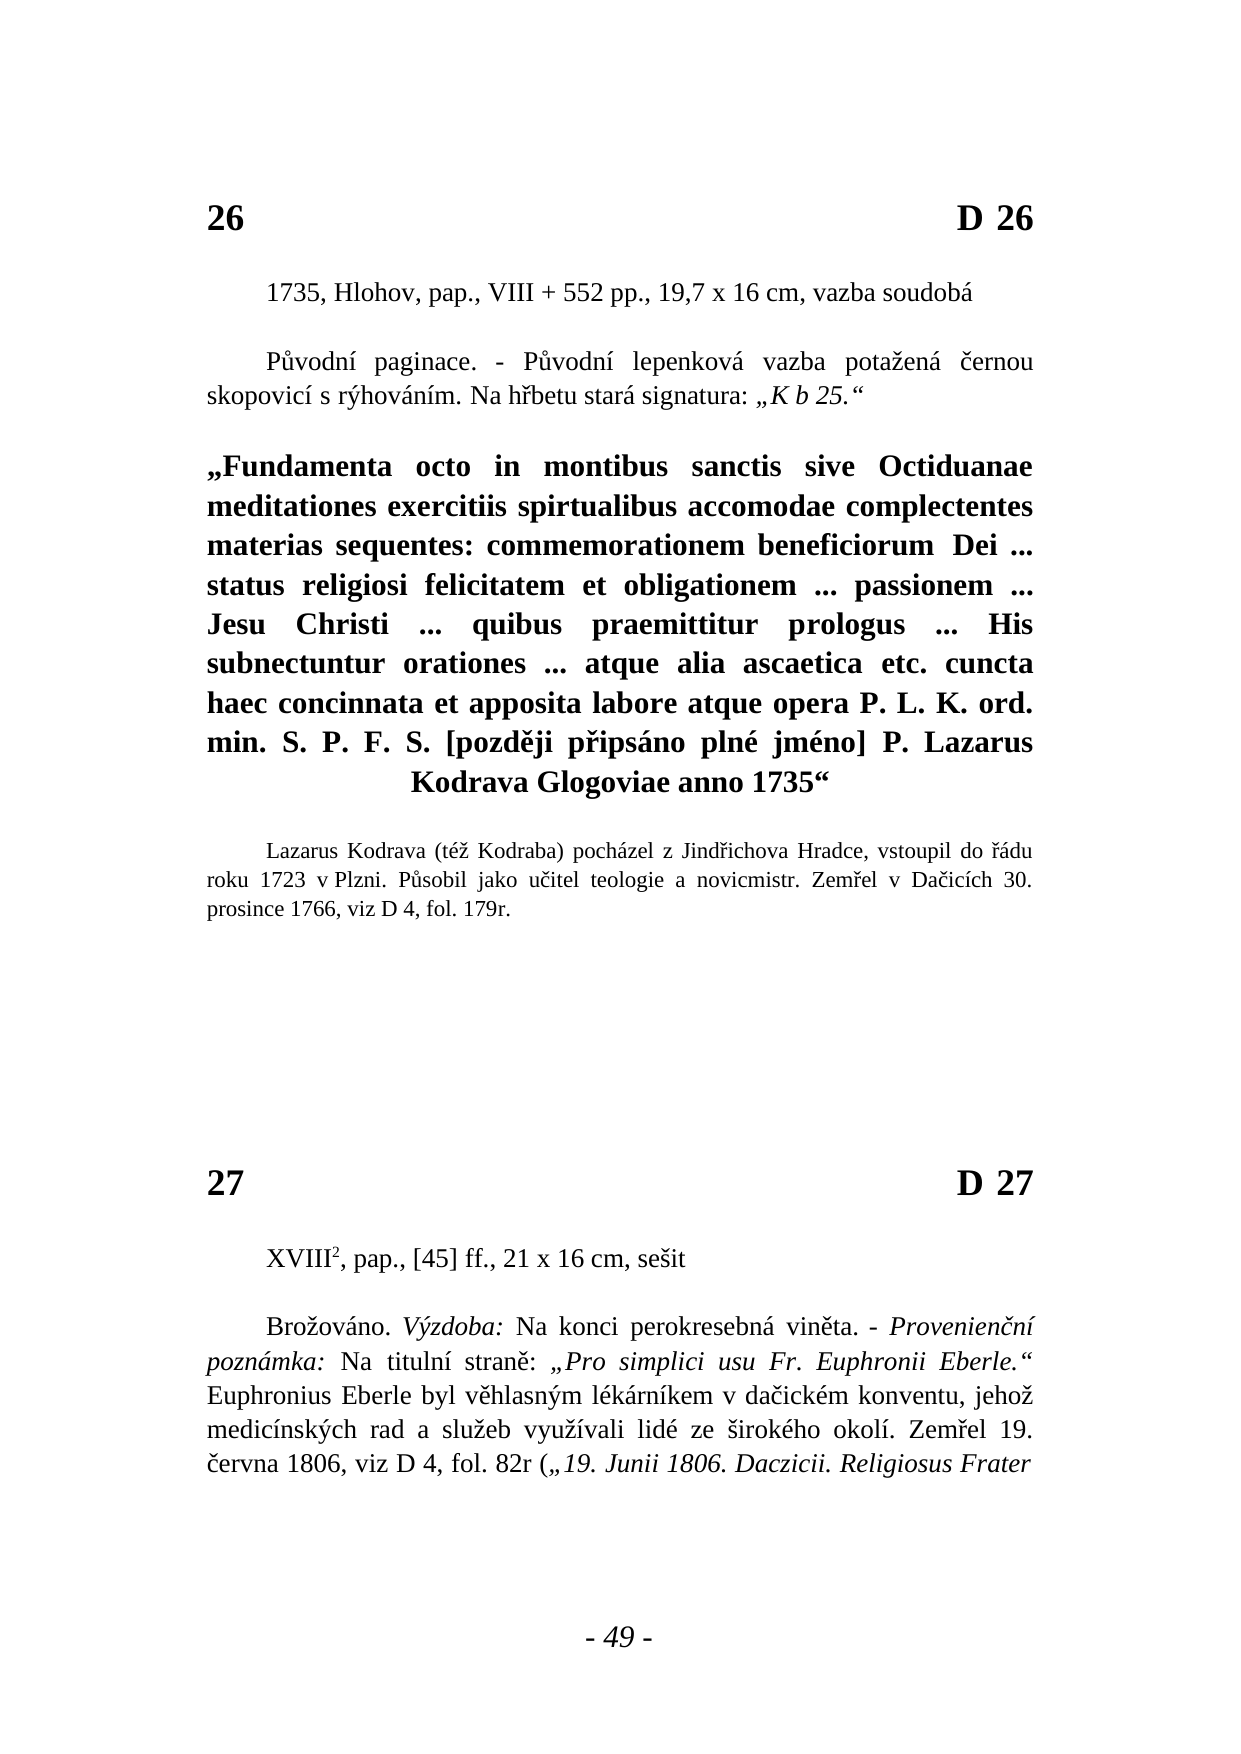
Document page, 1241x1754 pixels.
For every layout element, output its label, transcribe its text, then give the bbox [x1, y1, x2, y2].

text 26 D 26 [207, 195, 1033, 238]
text Původní paginace. - Původní lepenková vazba potažená černou skopovicí s rýhováním. Na hřbetu stará signatura: „K b 25.“ [207, 345, 1033, 410]
text 1735, Hlohov, pap., VIII + 552 pp., 19,7 x 16 cm, vazba soudobá [266, 276, 1033, 308]
text Lazarus Kodrava (též Kodraba) pocházel z Jindřichova Hradce, vstoupil do řádu roku 1723 v Plzni. Působil jako učitel teologie a novicmistr. Zemřel v Dačicích 30. prosince 1766, viz D 4, fol. 179r. [207, 837, 1033, 921]
text 27 D 27 [207, 1161, 1033, 1204]
text „Fundamenta octo in montibus sanctis sive Octiduanae meditationes exercitiis spirtualibus accomodae complectentes materias sequentes: commemorationem beneficiorum Dei ... status religiosi felicitatem et obligationem ... passionem ... Jesu Christi ... quibus praemittitur prologus ... His subnectuntur orationes ... atque alia ascaetica etc. cuncta haec concinnata et apposita labore atque opera P. L. K. ord. min. S. P. F. S. [později připsáno plné jméno] P. Lazarus Kodrava Glogoviae anno 1735“ [207, 447, 1033, 799]
text XVIII2, pap., [45] ff., 21 x 16 cm, sešit [266, 1242, 1033, 1273]
text Brožováno. Výzdoba: Na konci perokresebná viněta. - Provenienční poznámka: Na titulní straně: „Pro simplici usu Fr. Euphronii Eberle.“ Euphronius Eberle byl věhlasným lékárníkem v dačickém konventu, jehož medicínských rad a služeb využívali lidé ze širokého okolí. Zemřel 19. června 1806, viz D 4, fol. 82r („19. Junii 1806. Daczicii. Religiosus Frater [207, 1311, 1033, 1478]
